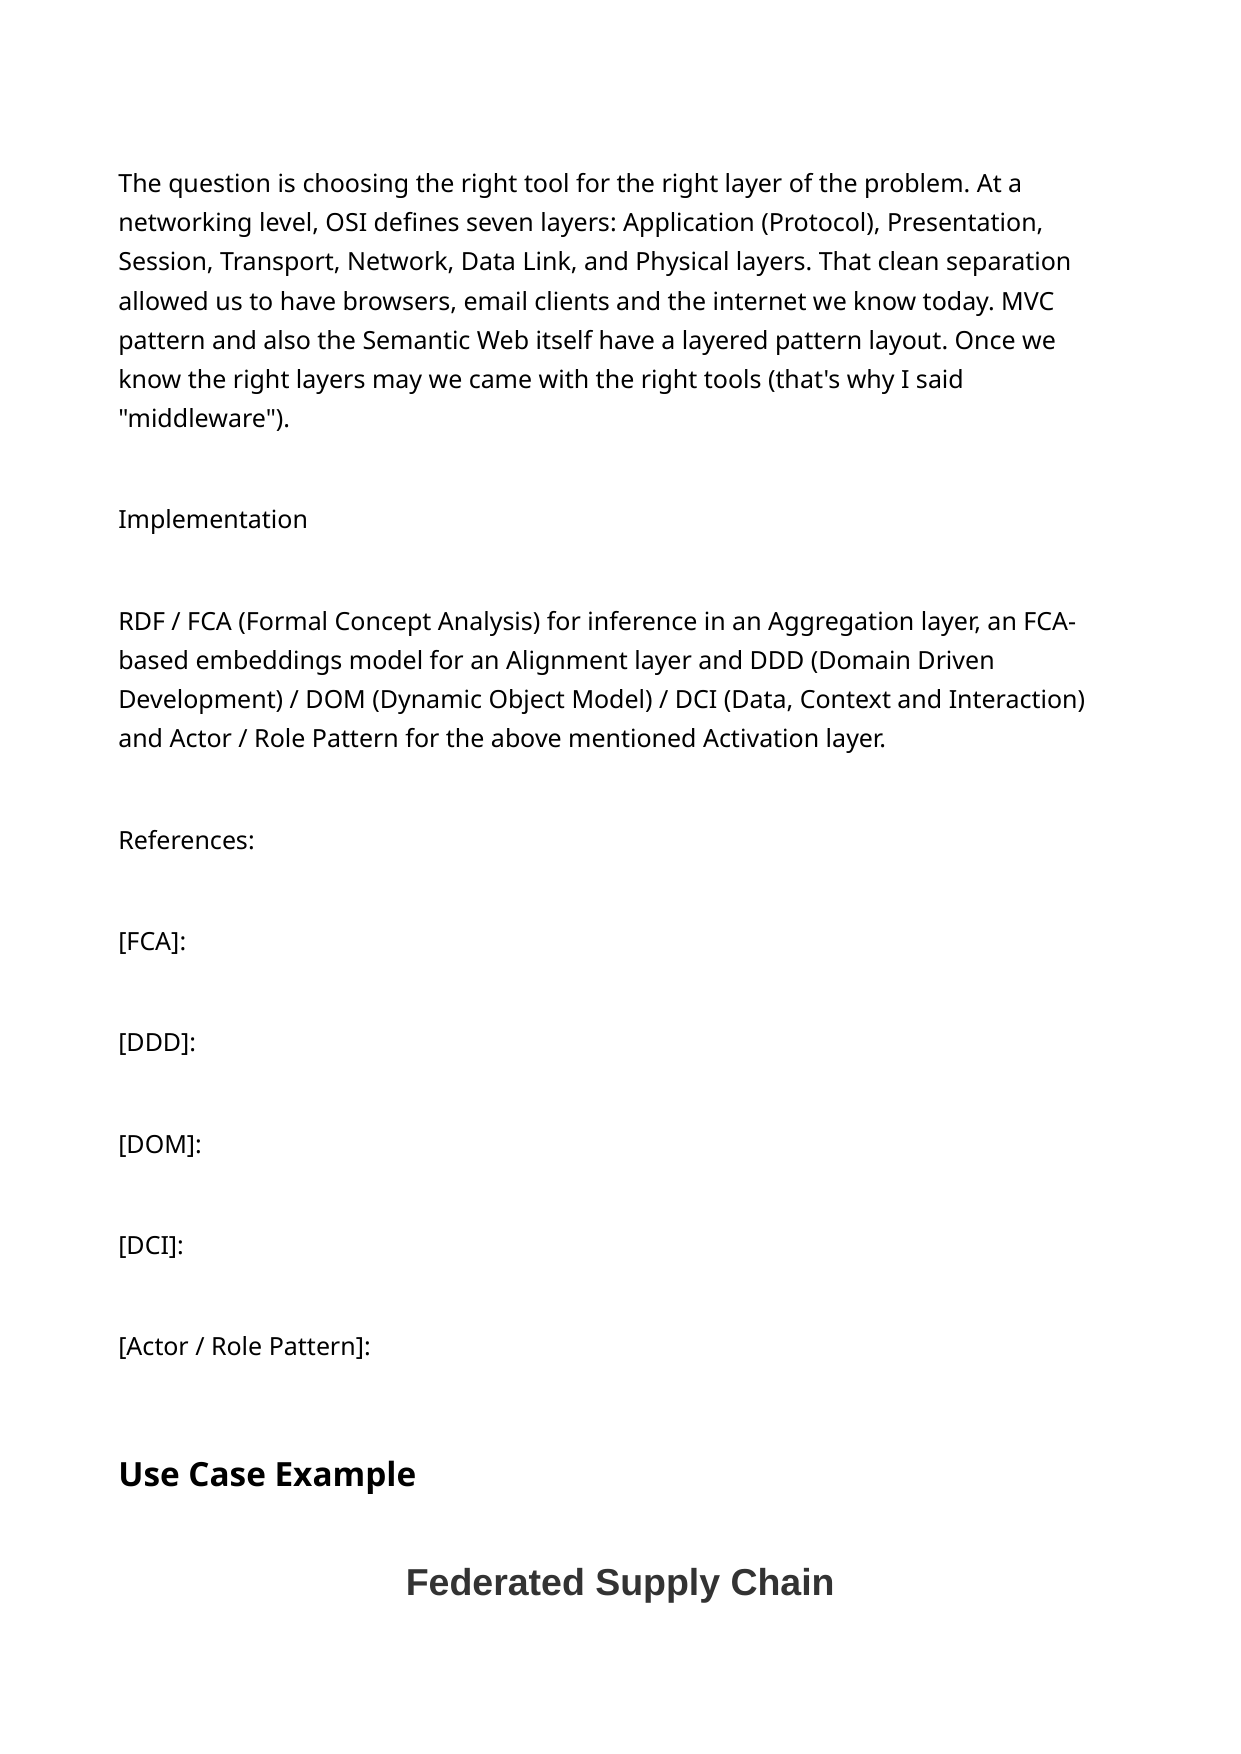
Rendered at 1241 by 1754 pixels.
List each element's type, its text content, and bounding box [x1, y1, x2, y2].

text The question is choosing the right tool for the right layer of the problem. At a networking level, OSI defines seven layers: Application (Protocol), Presentation, Session, Transport, Network, Data Link, and Physical layers. That clean separation allowed us to have browsers, email clients and the internet we know today. MVC pattern and also the Semantic Web itself have a layered pattern layout. Once we know the right layers may we came with the right tools (that's why I said "middleware"). [118, 166, 1122, 435]
text [DCI]: [118, 1228, 1122, 1262]
text [Actor / Role Pattern]: [118, 1329, 1122, 1363]
subtitle Federated Supply Chain [118, 1560, 1122, 1603]
text References: [118, 822, 1122, 856]
subtitle Use Case Example [118, 1451, 1122, 1497]
text Implementation [118, 502, 1122, 536]
text [DOM]: [118, 1126, 1122, 1160]
text RDF / FCA (Formal Concept Analysis) for inference in an Aggregation layer, an FCA-based embeddings model for an Alignment layer and DDD (Domain Driven Development) / DOM (Dynamic Object Model) / DCI (Data, Context and Interaction) and Actor / Role Pattern for the above mentioned Activation layer. [118, 603, 1122, 755]
text [FCA]: [118, 924, 1122, 958]
text [DDD]: [118, 1025, 1122, 1059]
